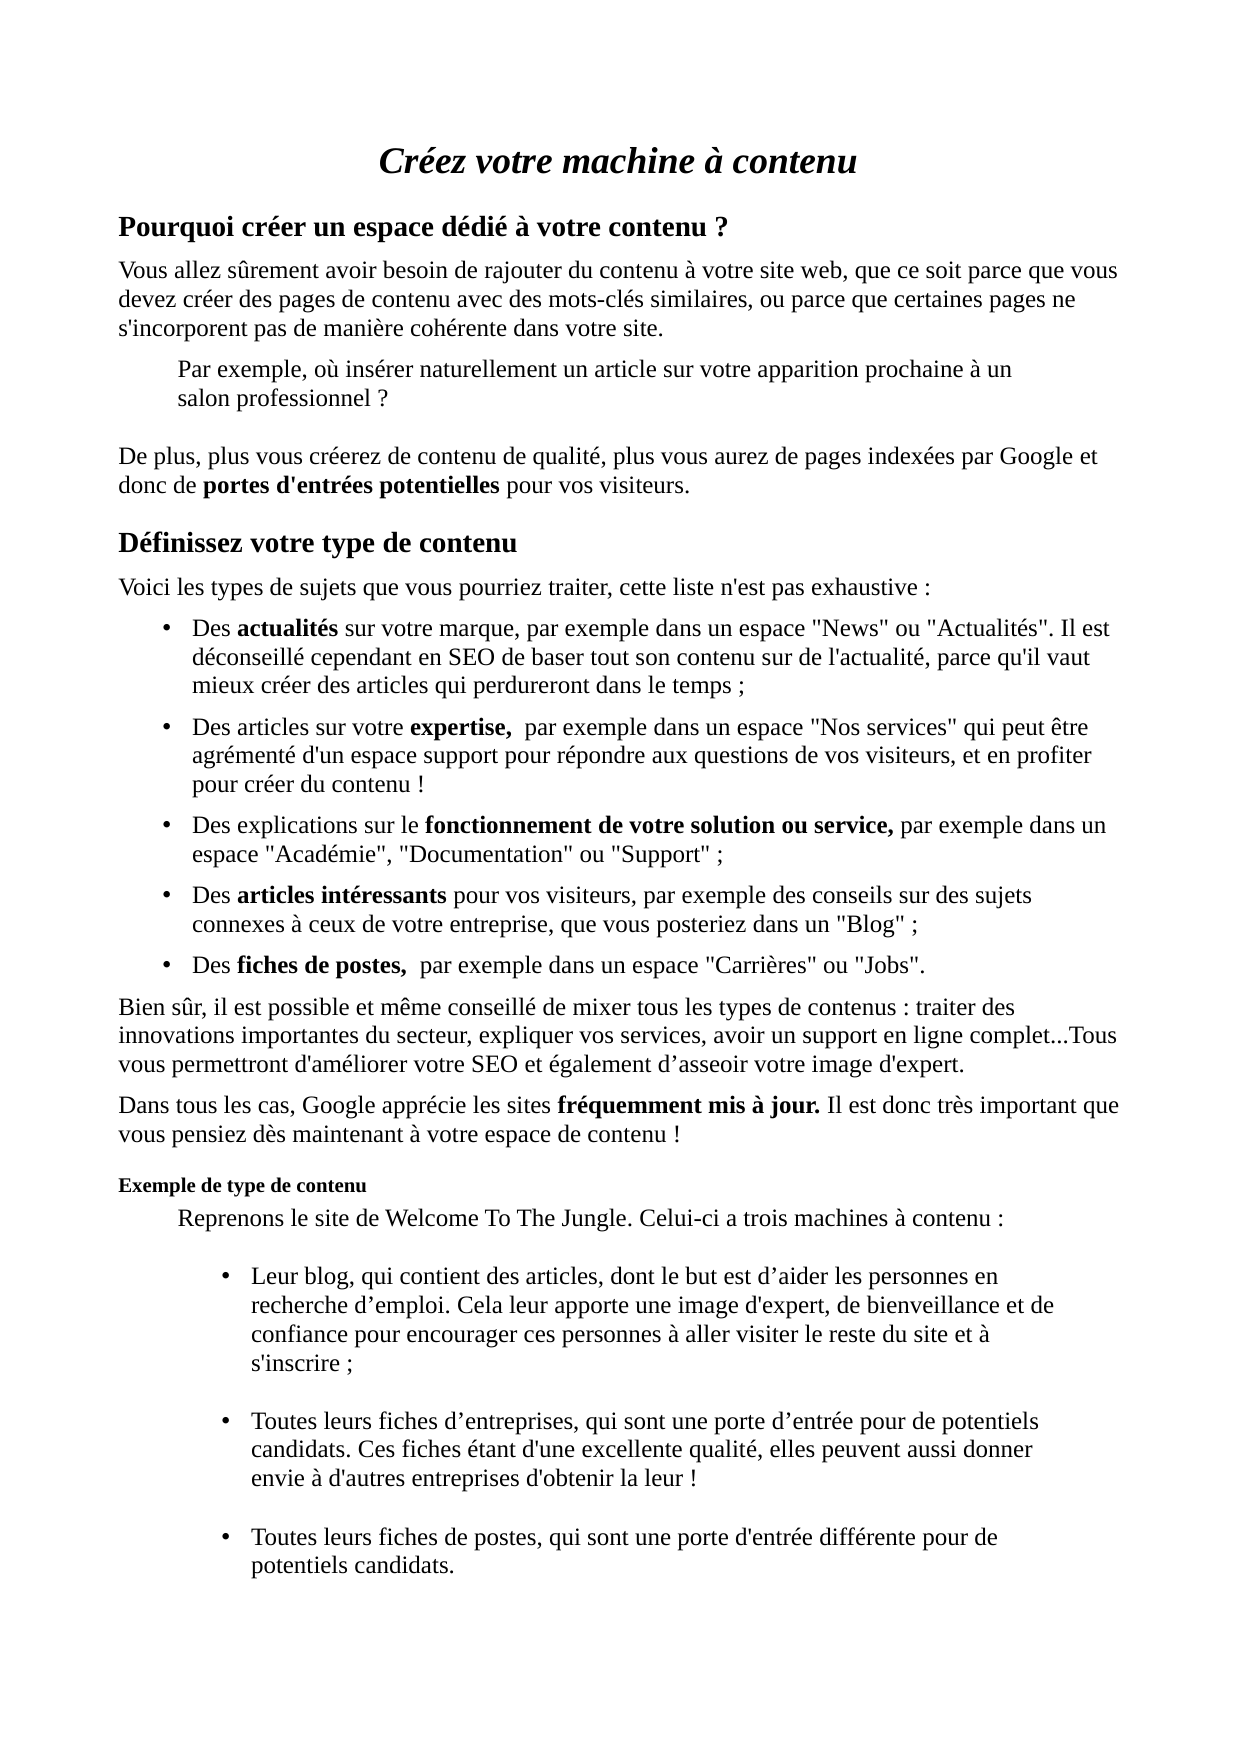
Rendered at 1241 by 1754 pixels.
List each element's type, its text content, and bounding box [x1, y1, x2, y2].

text Dans tous les cas, Google apprécie les sites fréquemment mis à jour. Il est donc très important que vous pensiez dès maintenant à votre espace de contenu ! [118, 1090, 1122, 1148]
text De plus, plus vous créerez de contenu de qualité, plus vous aurez de pages indexées par Google et donc de portes d'entrées potentielles pour vos visiteurs. [118, 441, 1122, 498]
list Des articles intéressants pour vos visiteurs, par exemple des conseils sur des sujets connexes à ceux de votre entreprise, que vous posteriez dans un "Blog" ; [162, 880, 1122, 938]
list Leur blog, qui contient des articles, dont le but est d’aider les personnes en recherche d’emploi. Cela leur apporte une image d'expert, de bienveillance et de confiance pour encourager ces personnes à aller visiter le reste du site et à s'inscrire ; [221, 1261, 1063, 1376]
text Par exemple, où insérer naturellement un article sur votre apparition prochaine à un salon professionnel ? [177, 354, 1063, 411]
text Reprenons le site de Welcome To The Jungle. Celui-ci a trois machines à contenu : [177, 1203, 1063, 1232]
subtitle Créez votre machine à contenu [118, 139, 1122, 182]
list Des explications sur le fonctionnement de votre solution ou service, par exemple dans un espace "Académie", "Documentation" ou "Support" ; [162, 810, 1122, 868]
subtitle Pourquoi créer un espace dédié à votre contenu ? [118, 209, 1122, 243]
list Des actualités sur votre marque, par exemple dans un espace "News" ou "Actualités". Il est déconseillé cependant en SEO de baser tout son contenu sur de l'actualité, parce qu'il vaut mieux créer des articles qui perdureront dans le temps ; [162, 613, 1122, 699]
subtitle Exemple de type de contenu [118, 1173, 1122, 1197]
list Des articles sur votre expertise, par exemple dans un espace "Nos services" qui peut être agrémenté d'un espace support pour répondre aux questions de vos visiteurs, et en profiter pour créer du contenu ! [162, 712, 1122, 798]
text Bien sûr, il est possible et même conseillé de mixer tous les types de contenus : traiter des innovations importantes du secteur, expliquer vos services, avoir un support en ligne complet...Tous vous permettront d'améliorer votre SEO et également d’asseoir votre image d'expert. [118, 992, 1122, 1078]
list Toutes leurs fiches d’entreprises, qui sont une porte d’entrée pour de potentiels candidats. Ces fiches étant d'une excellente qualité, elles peuvent aussi donner envie à d'autres entreprises d'obtenir la leur ! [221, 1406, 1063, 1492]
text Voici les types de sujets que vous pourriez traiter, cette liste n'est pas exhaustive : [118, 572, 1122, 600]
text Vous allez sûrement avoir besoin de rajouter du contenu à votre site web, que ce soit parce que vous devez créer des pages de contenu avec des mots-clés similaires, ou parce que certaines pages ne s'incorporent pas de manière cohérente dans votre site. [118, 255, 1122, 341]
list Toutes leurs fiches de postes, qui sont une porte d'entrée différente pour de potentiels candidats. [221, 1522, 1063, 1579]
subtitle Définissez votre type de contenu [118, 526, 1122, 559]
list Des fiches de postes, par exemple dans un espace "Carrières" ou "Jobs". [162, 950, 1122, 979]
